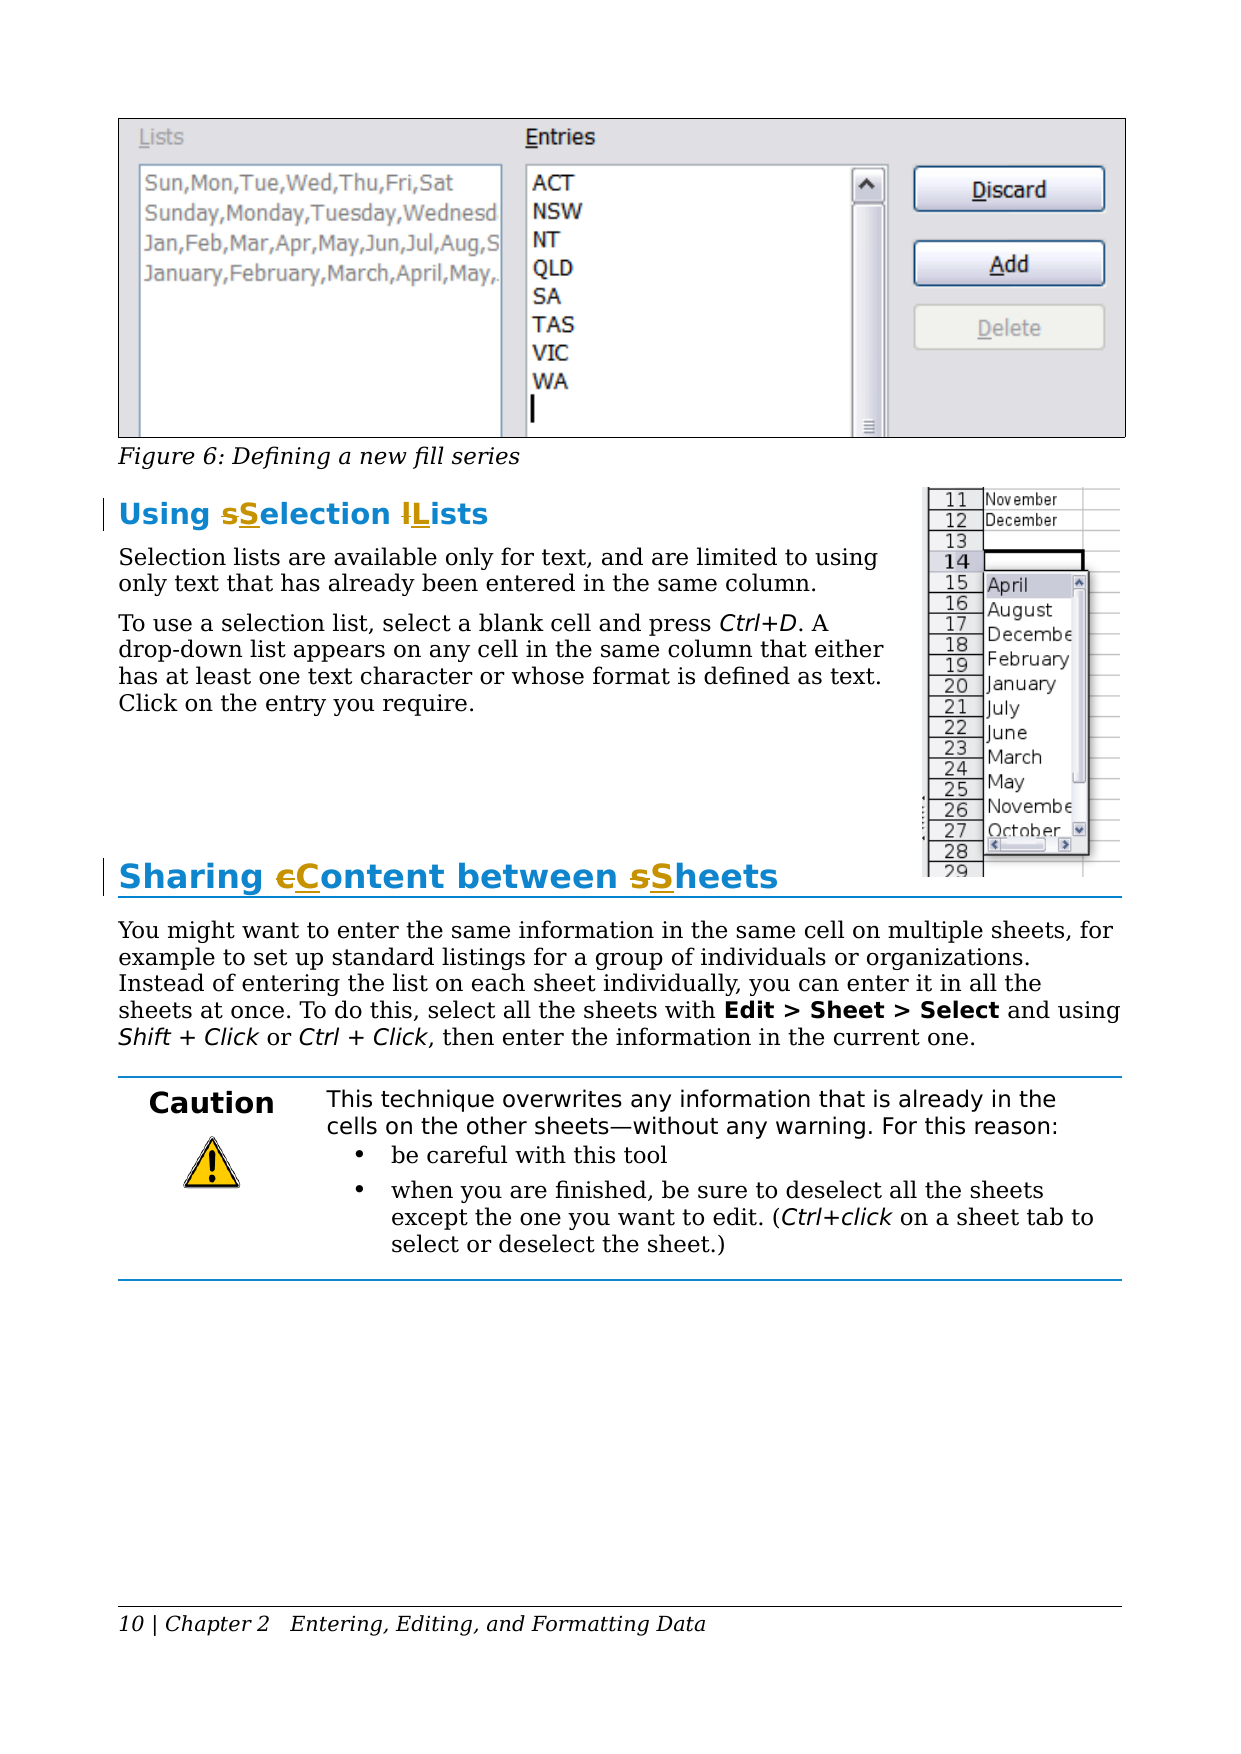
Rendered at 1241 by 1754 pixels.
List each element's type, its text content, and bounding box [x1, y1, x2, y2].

picture [922, 487, 1120, 877]
text To use a selection list, select a blank cell and press Ctrl+D. A drop-down list appears on any cell in the same column that either has at least one text character or whose format is defined as text. Click on the entry you require. [118, 610, 922, 716]
table_header Caution [118, 1078, 305, 1279]
text You might want to enter the same information in the same cell on multiple sheets, for example to set up standard listings for a group of individuals or organizations. Instead of entering the list on each sheet individually, you can enter it in all the sheets at once. To do this, select all the sheets with Edit > Sheet > Select and using Shift + Click or Ctrl + Click, then enter the information in the current one. [118, 917, 1122, 1051]
subtitle Sharing Content between Sheets [118, 857, 1122, 896]
subtitle Using Selection Lists [118, 497, 922, 531]
text Selection lists are available only for text, and are limited to using only text that has already been entered in the same column. [118, 544, 922, 597]
picture [119, 119, 1125, 437]
picture [179, 1132, 244, 1192]
table_header This technique overwrites any information that is already in the cells on the other sheets—without any warning. For this reason: be careful with this tool when you are finished, be sure to deselect all the sheets except the one you want to edit. (Ctrl+click on a sheet tab to select or deselect the sheet.) [305, 1078, 1122, 1279]
text Figure 6: Defining a new fill series [118, 443, 1125, 470]
